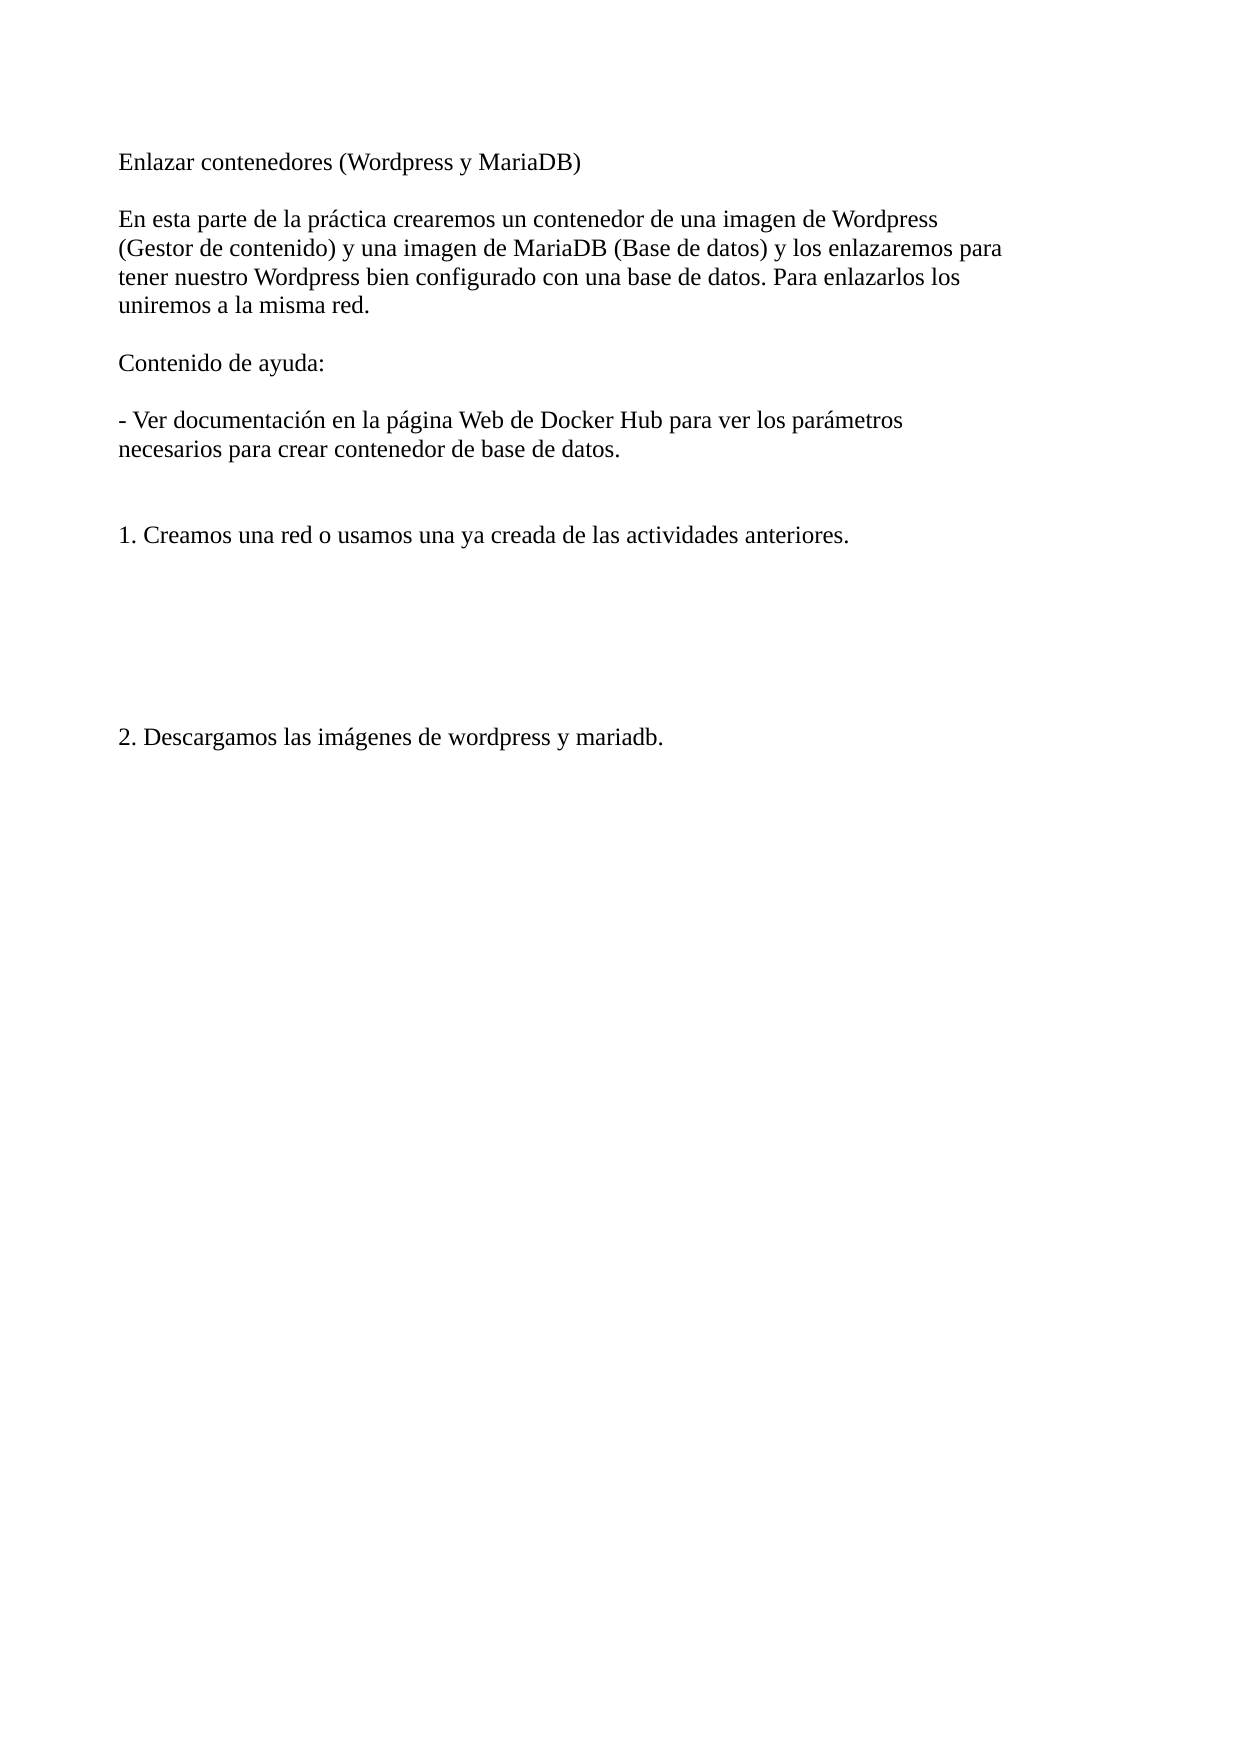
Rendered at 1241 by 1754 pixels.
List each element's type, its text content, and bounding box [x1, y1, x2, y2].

text tener nuestro Wordpress bien configurado con una base de datos. Para enlazarlos los [118, 262, 1122, 291]
text 1. Creamos una red o usamos una ya creada de las actividades anteriores. [118, 521, 1122, 549]
text 2. Descargamos las imágenes de wordpress y mariadb. [118, 722, 1122, 751]
text uniremos a la misma red. [118, 291, 1122, 319]
text necesarios para crear contenedor de base de datos. [118, 434, 1122, 463]
text Enlazar contenedores (Wordpress y MariaDB) [118, 147, 1122, 176]
text (Gestor de contenido) y una imagen de MariaDB (Base de datos) y los enlazaremos para [118, 233, 1122, 262]
text - Ver documentación en la página Web de Docker Hub para ver los parámetros [118, 406, 1122, 434]
text En esta parte de la práctica crearemos un contenedor de una imagen de Wordpress [118, 204, 1122, 233]
text Contenido de ayuda: [118, 348, 1122, 377]
